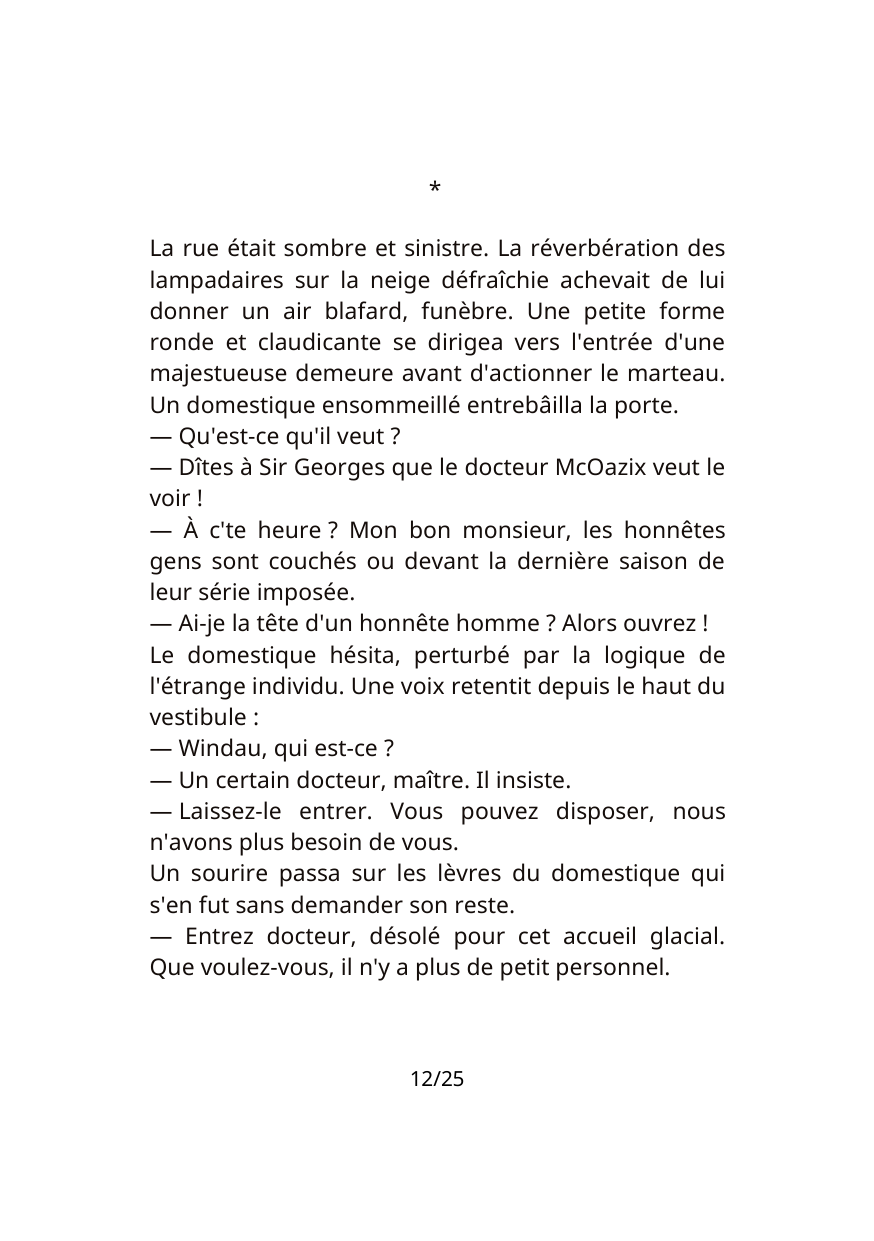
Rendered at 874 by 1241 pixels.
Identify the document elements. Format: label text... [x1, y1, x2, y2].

text * [149, 174, 726, 206]
text Le domestique hésita, perturbé par la logique de l'étrange individu. Une voix retentit depuis le haut du vestibule : [149, 639, 726, 732]
text — Qu'est-ce qu'il veut ? [149, 420, 726, 451]
text — À c'te heure ? Mon bon monsieur, les honnêtes gens sont couchés ou devant la dernière saison de leur série imposée. [149, 514, 726, 607]
text Un sourire passa sur les lèvres du domestique qui s'en fut sans demander son reste. [149, 857, 726, 920]
text — Entrez docteur, désolé pour cet accueil glacial. Que voulez-vous, il n'y a plus de petit personnel. [149, 920, 726, 982]
text — Un certain docteur, maître. Il insiste. [149, 764, 726, 795]
text — Ai-je la tête d'un honnête homme ? Alors ouvrez ! [149, 607, 726, 639]
text — Dîtes à Sir Georges que le docteur McOazix veut le voir ! [149, 451, 726, 514]
text La rue était sombre et sinistre. La réverbération des lampadaires sur la neige défraîchie achevait de lui donner un air blafard, funèbre. Une petite forme ronde et claudicante se dirigea vers l'entrée d'une majestueuse demeure avant d'actionner le marteau. Un domestique ensommeillé entrebâilla la porte. [149, 232, 726, 420]
text — Windau, qui est-ce ? [149, 732, 726, 764]
text — Laissez-le entrer. Vous pouvez disposer, nous n'avons plus besoin de vous. [149, 795, 726, 857]
